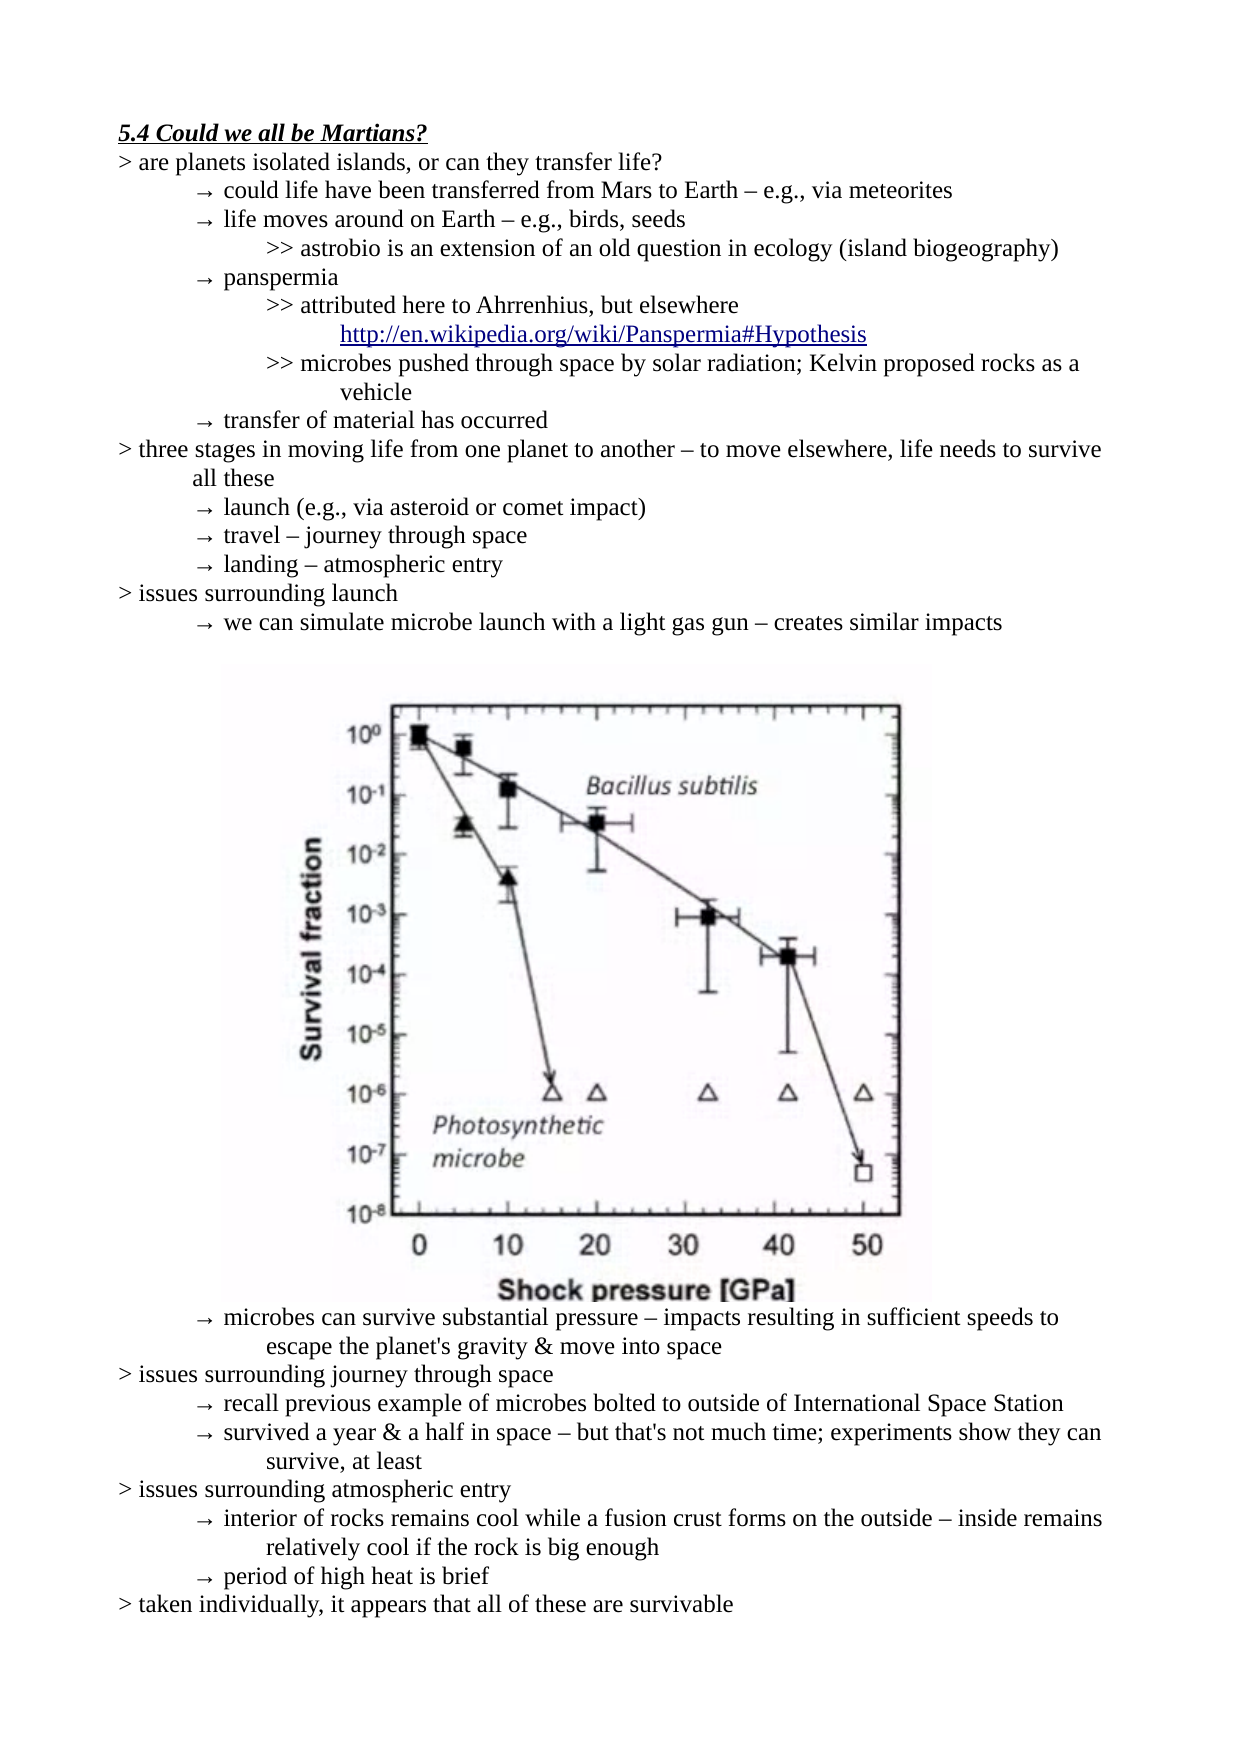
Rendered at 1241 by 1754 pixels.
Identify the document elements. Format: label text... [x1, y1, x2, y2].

text > are planets isolated islands, or can they transfer life? [118, 147, 1122, 176]
text → recall previous example of microbes bolted to outside of International Space Station [118, 1388, 1122, 1417]
text > issues surrounding journey through space [118, 1359, 1122, 1388]
text >> microbes pushed through space by solar radiation; Kelvin proposed rocks as a vehicle [118, 348, 1122, 406]
text > three stages in moving life from one planet to another – to move elsewhere, life needs to survive all these [118, 434, 1122, 492]
text >> astrobio is an extension of an old question in ecology (island biogeography) [118, 233, 1122, 262]
text → we can simulate microbe launch with a light gas gun – creates similar impacts [118, 607, 1122, 636]
text → survived a year & a half in space – but that's not much time; experiments show they can survive, at least [118, 1417, 1122, 1474]
text 5.4 Could we all be Martians? [118, 118, 1122, 147]
text → life moves around on Earth – e.g., birds, seeds [118, 204, 1122, 233]
text → launch (e.g., via asteroid or comet impact) [118, 492, 1122, 521]
text >> attributed here to Ahrrenhius, but elsewhere http://en.wikipedia.org/wiki/Panspermia#Hypothesis [118, 291, 1122, 348]
text > issues surrounding launch [118, 578, 1122, 607]
text > taken individually, it appears that all of these are survivable [118, 1589, 1122, 1618]
text → interior of rocks remains cool while a fusion crust forms on the outside – inside remains relatively cool if the rock is big enough [118, 1503, 1122, 1561]
text > issues surrounding atmospheric entry [118, 1474, 1122, 1503]
text → period of high heat is brief [118, 1561, 1122, 1589]
text → panspermia [118, 262, 1122, 291]
text → transfer of material has occurred [118, 406, 1122, 434]
text → could life have been transferred from Mars to Earth – e.g., via meteorites [118, 176, 1122, 204]
text → microbes can survive substantial pressure – impacts resulting in sufficient speeds to escape the planet's gravity & move into space [118, 664, 1122, 1359]
text → landing – atmospheric entry [118, 549, 1122, 578]
text → travel – journey through space [118, 521, 1122, 549]
